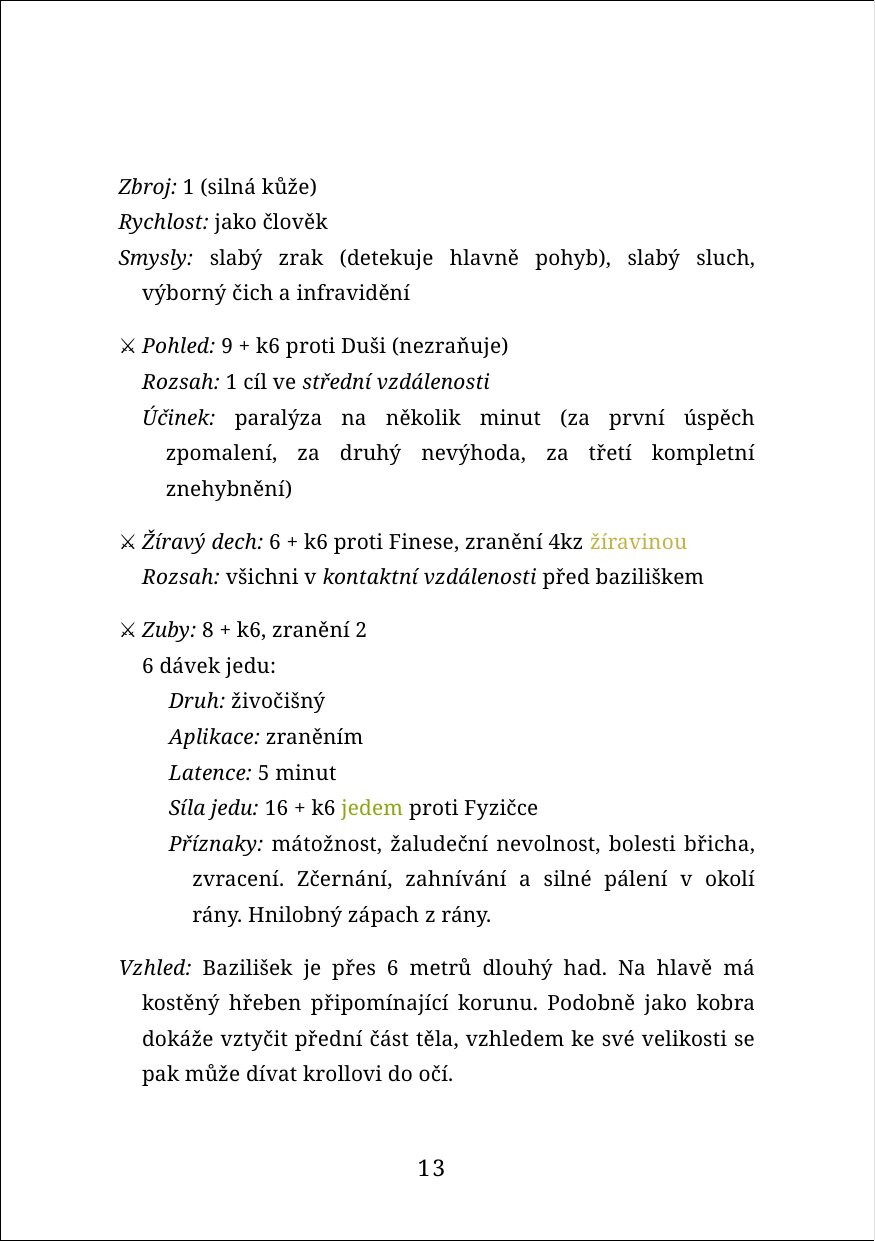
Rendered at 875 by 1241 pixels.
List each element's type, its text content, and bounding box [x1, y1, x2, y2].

text Síla jedu: 16 + k6 jedem proti Fyzičce [168, 793, 756, 822]
text ⚔ Pohled: 9 + k6 proti Duši (nezraňuje) [118, 332, 756, 360]
text Vzhled: Bazilišek je přes 6 metrů dlouhý had. Na hlavě má kostěný hřeben připomínající korunu. Podobně jako kobra dokáže vztyčit přední část těla, vzhledem ke své velikosti se pak může dívat krollovi do očí. [118, 953, 756, 1088]
text Rozsah: 1 cíl ve střední vzdálenosti [142, 367, 756, 396]
text Smysly: slabý zrak (detekuje hlavně pohyb), slabý sluch, výborný čich a infravidění [118, 243, 756, 307]
text Účinek: paralýza na několik minut (za první úspěch zpomalení, za druhý nevýhoda, za třetí kompletní znehybnění) [142, 403, 756, 502]
text ⚔ Zuby: 8 + k6, zranění 2 [118, 616, 756, 644]
text Druh: živočišný [168, 687, 756, 715]
text Rozsah: všichni v kontaktní vzdálenosti před baziliškem [142, 562, 756, 591]
text Latence: 5 minut [168, 758, 756, 786]
text Zbroj: 1 (silná kůže) [118, 172, 756, 200]
text 6 dávek jedu: [142, 651, 756, 679]
text Rychlost: jako člověk [118, 207, 756, 236]
text Aplikace: zraněním [168, 722, 756, 751]
text ⚔ Žíravý dech: 6 + k6 proti Finese, zranění 4kz žíravinou [118, 527, 756, 555]
text Příznaky: mátožnost, žaludeční nevolnost, bolesti břicha, zvracení. Zčernání, zahnívání a silné pálení v okolí rány. Hnilobný zápach z rány. [168, 829, 756, 928]
